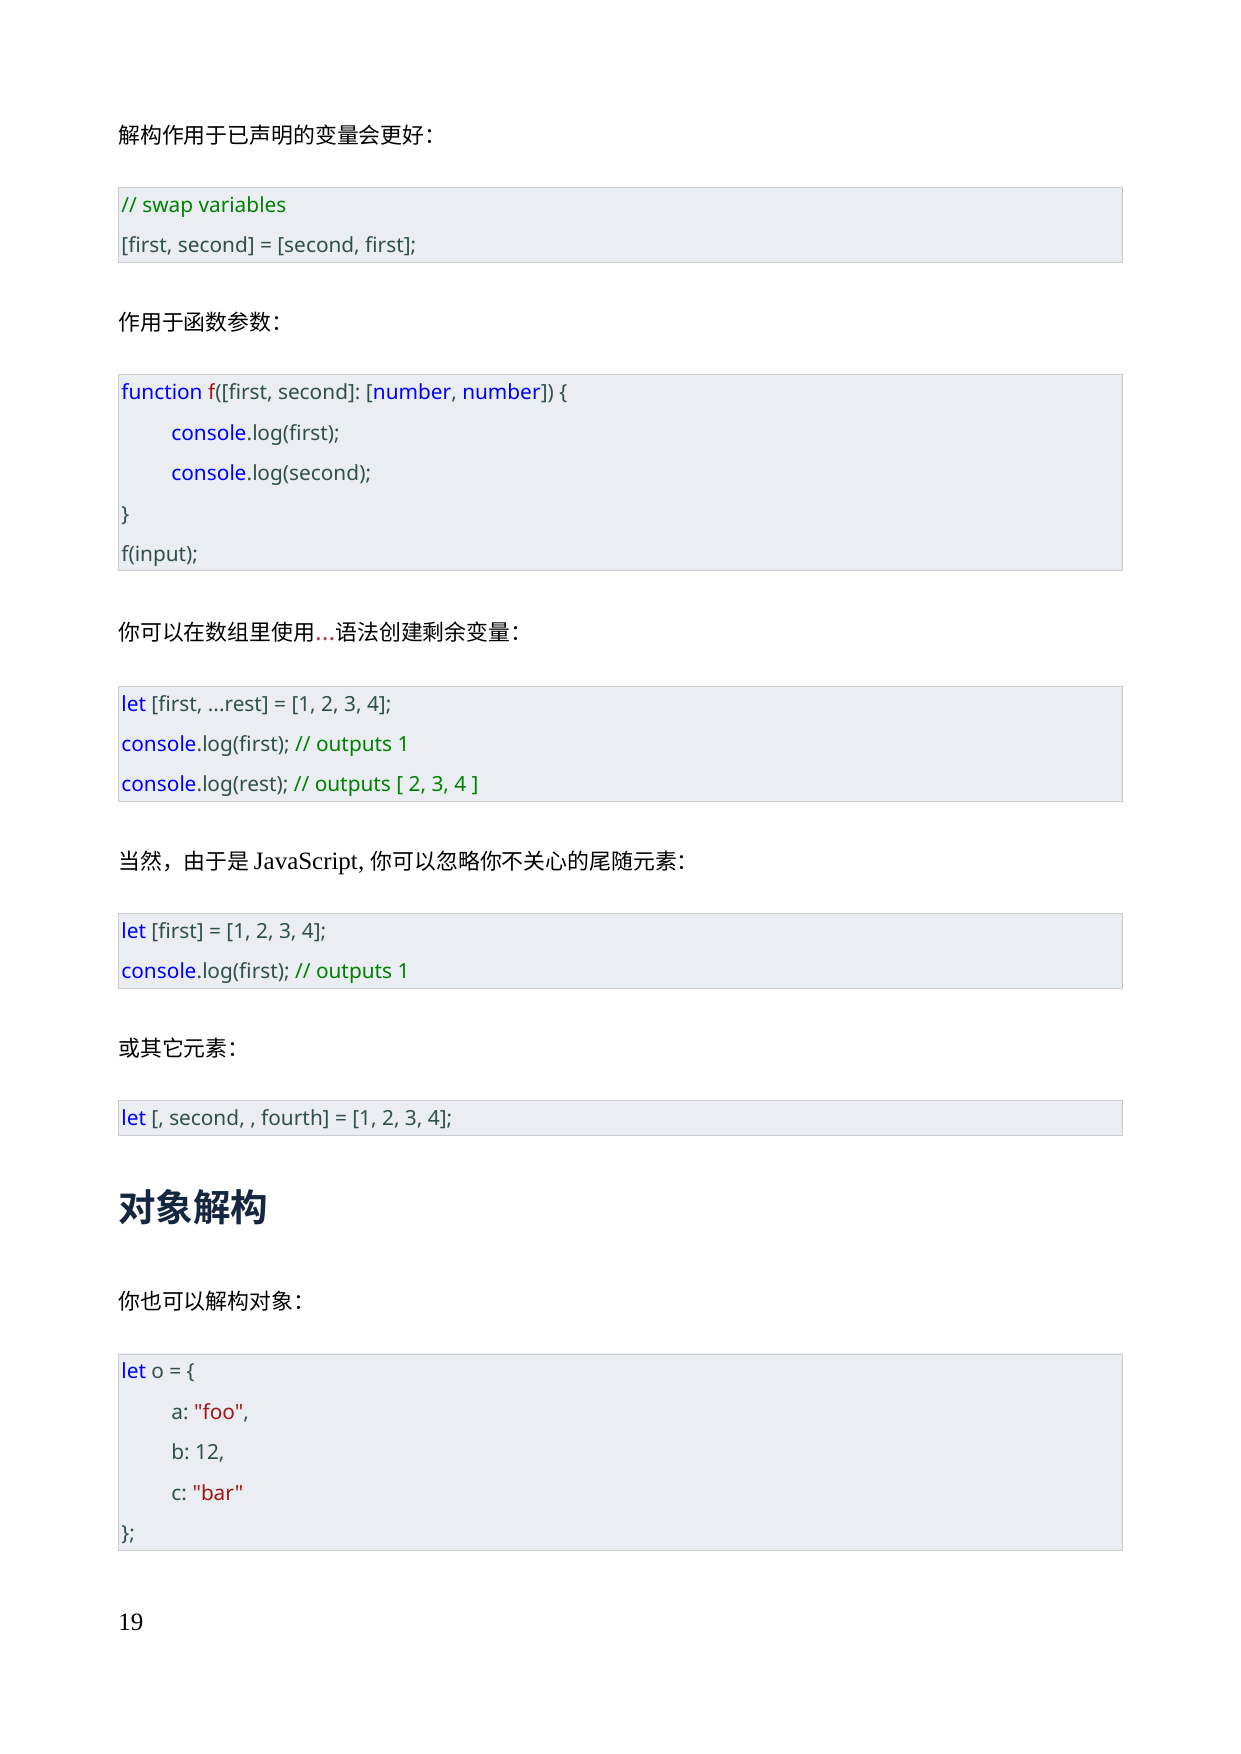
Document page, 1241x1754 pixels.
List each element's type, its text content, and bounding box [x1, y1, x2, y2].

text console.log(second); [119, 455, 1122, 487]
text 解构作用于已声明的变量会更好： [118, 118, 1122, 150]
text // swap variables [119, 188, 1122, 219]
text let [, second, , fourth] = [1, 2, 3, 4]; [119, 1101, 1122, 1135]
text 你可以在数组里使用...语法创建剩余变量： [118, 614, 1122, 648]
text c: "bar" [119, 1475, 1122, 1506]
text let o = { [119, 1355, 1122, 1385]
text console.log(first); // outputs 1 [119, 726, 1122, 757]
text } [119, 496, 1122, 527]
text a: "foo", [119, 1394, 1122, 1425]
text f(input); [119, 536, 1122, 570]
text function f([first, second]: [number, number]) { [119, 375, 1122, 406]
text let [first] = [1, 2, 3, 4]; [119, 914, 1122, 944]
subtitle 对象解构 [118, 1178, 1122, 1232]
text 当然，由于是JavaScript, 你可以忽略你不关心的尾随元素： [118, 844, 1122, 876]
text console.log(first); // outputs 1 [119, 953, 1122, 988]
text b: 12, [119, 1434, 1122, 1466]
text }; [119, 1515, 1122, 1550]
text [first, second] = [second, first]; [119, 228, 1122, 262]
text 作用于函数参数： [118, 305, 1122, 337]
text 或其它元素： [118, 1031, 1122, 1063]
text console.log(first); [119, 415, 1122, 446]
text 你也可以解构对象： [118, 1284, 1122, 1316]
text console.log(rest); // outputs [ 2, 3, 4 ] [119, 766, 1122, 801]
text let [first, ...rest] = [1, 2, 3, 4]; [119, 687, 1122, 717]
